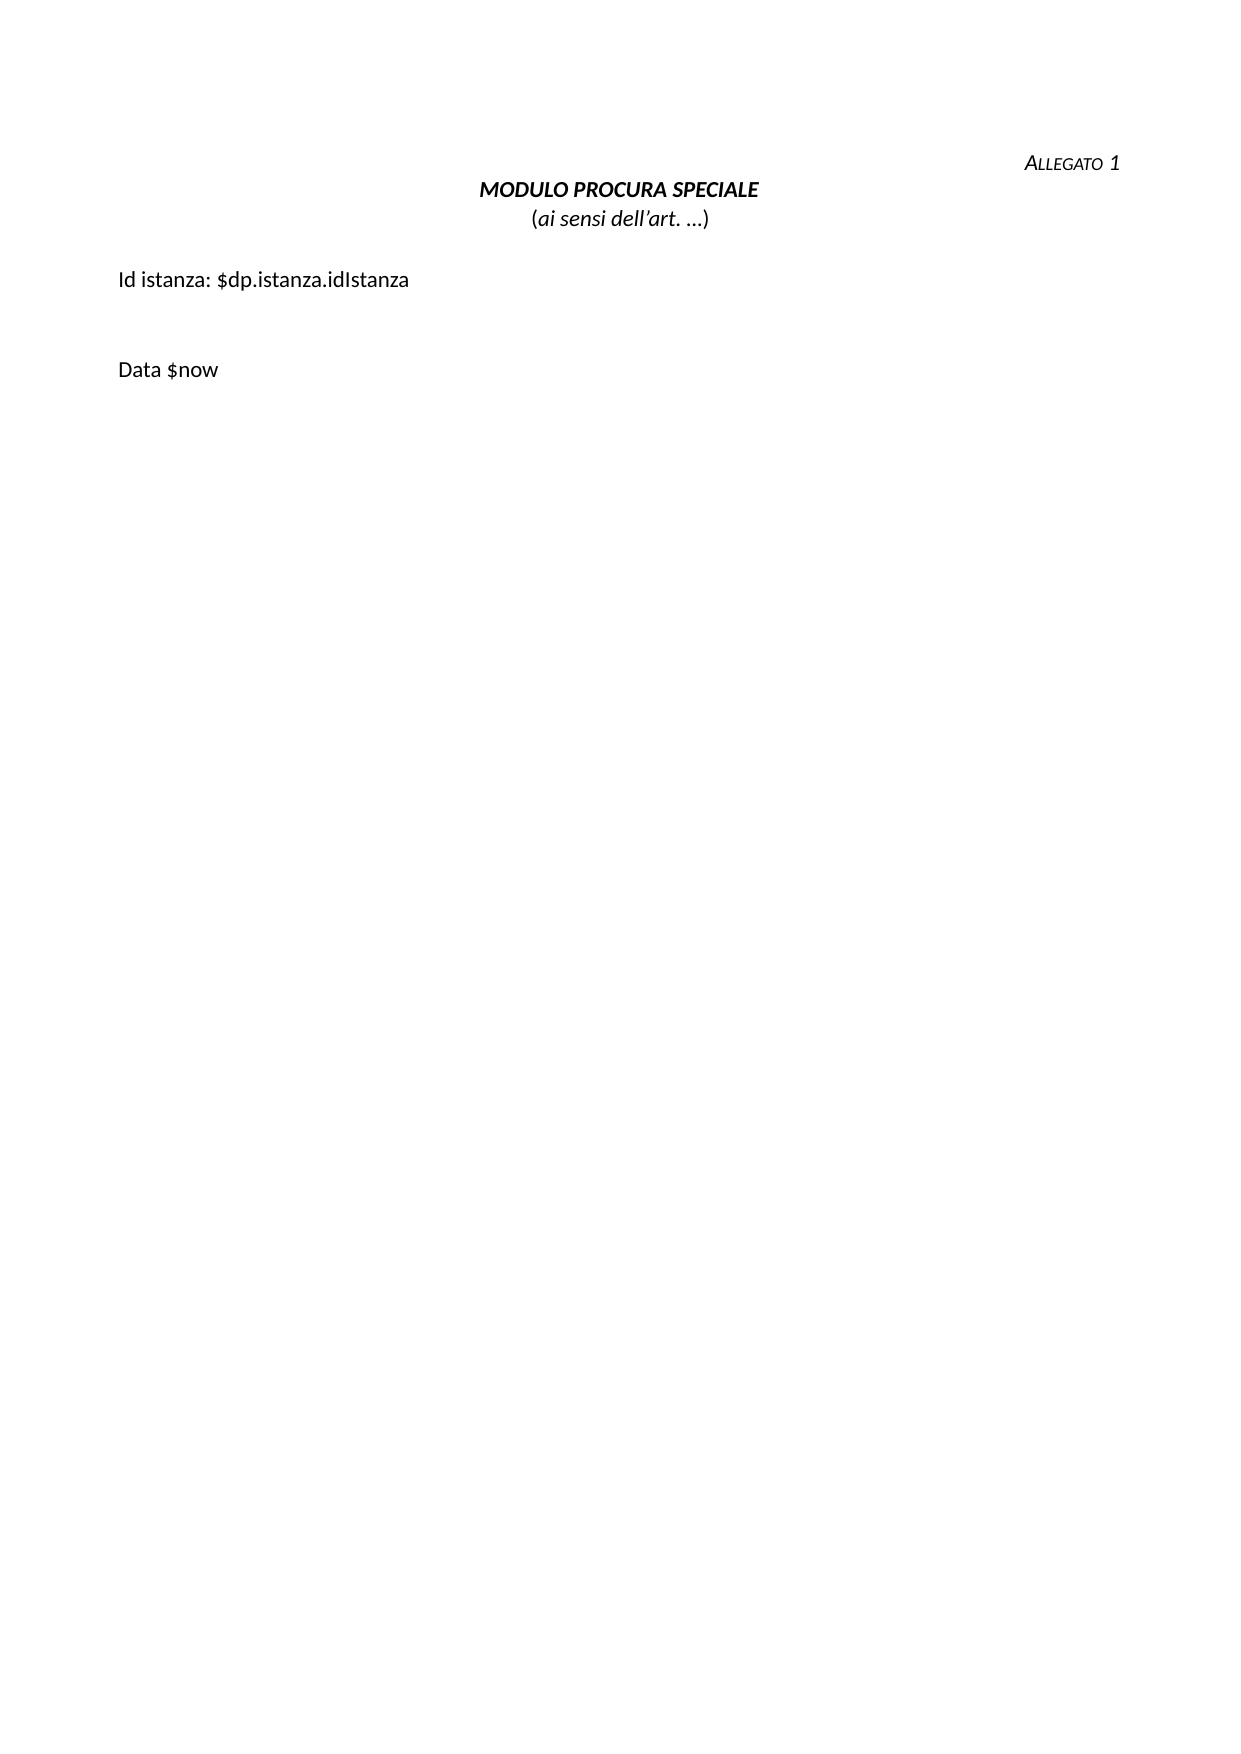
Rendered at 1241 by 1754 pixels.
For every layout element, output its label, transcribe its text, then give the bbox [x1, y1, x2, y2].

text Data $now [118, 355, 1122, 383]
text MODULO PROCURA SPECIALE [118, 176, 1122, 204]
text Id istanza: $dp.istanza.idIstanza [118, 265, 1122, 293]
text Allegato 1 [118, 148, 1122, 176]
text (ai sensi dell’art. …) [118, 204, 1122, 232]
